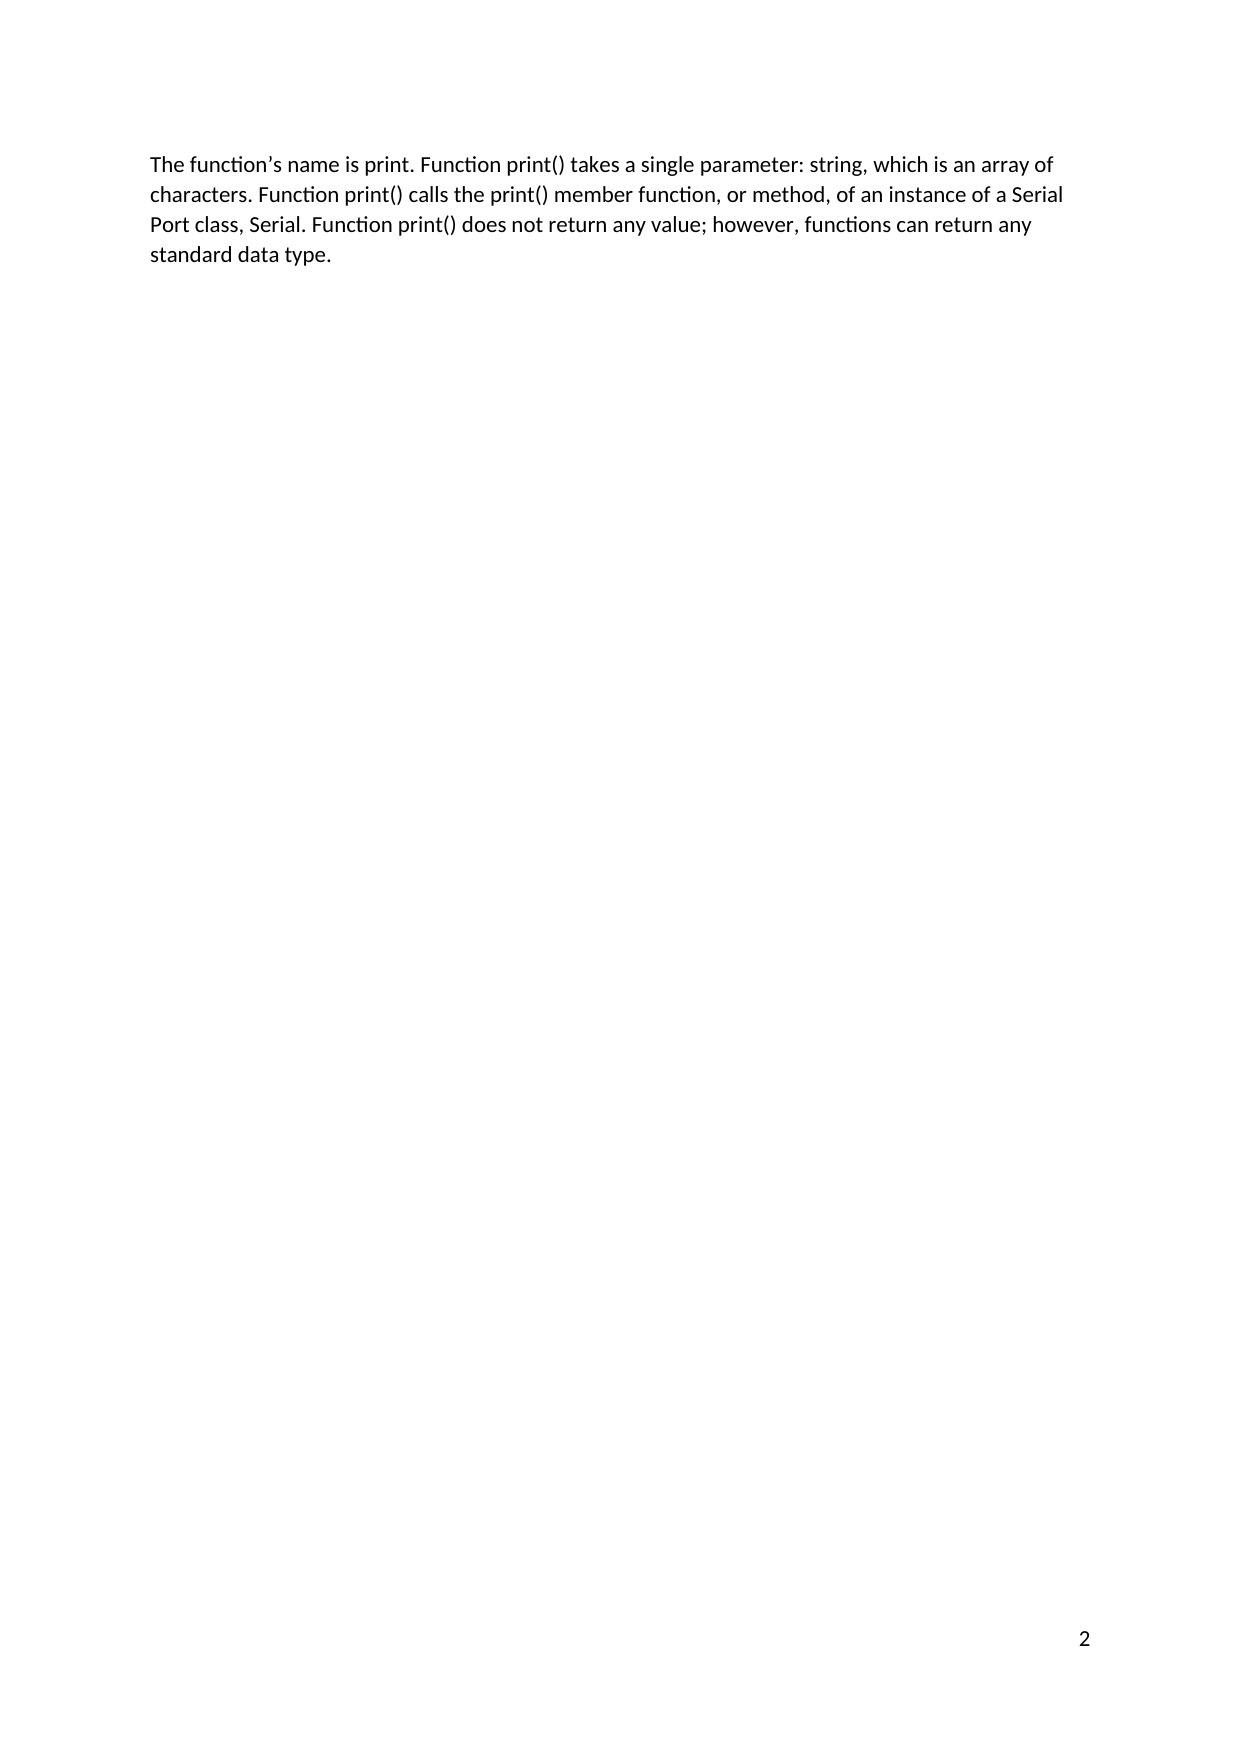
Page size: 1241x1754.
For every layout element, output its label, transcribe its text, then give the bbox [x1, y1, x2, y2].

text The function’s name is print. Function print() takes a single parameter: string, which is an array of characters. Function print() calls the print() member function, or method, of an instance of a Serial Port class, Serial. Function print() does not return any value; however, functions can return any standard data type. [150, 150, 1090, 269]
